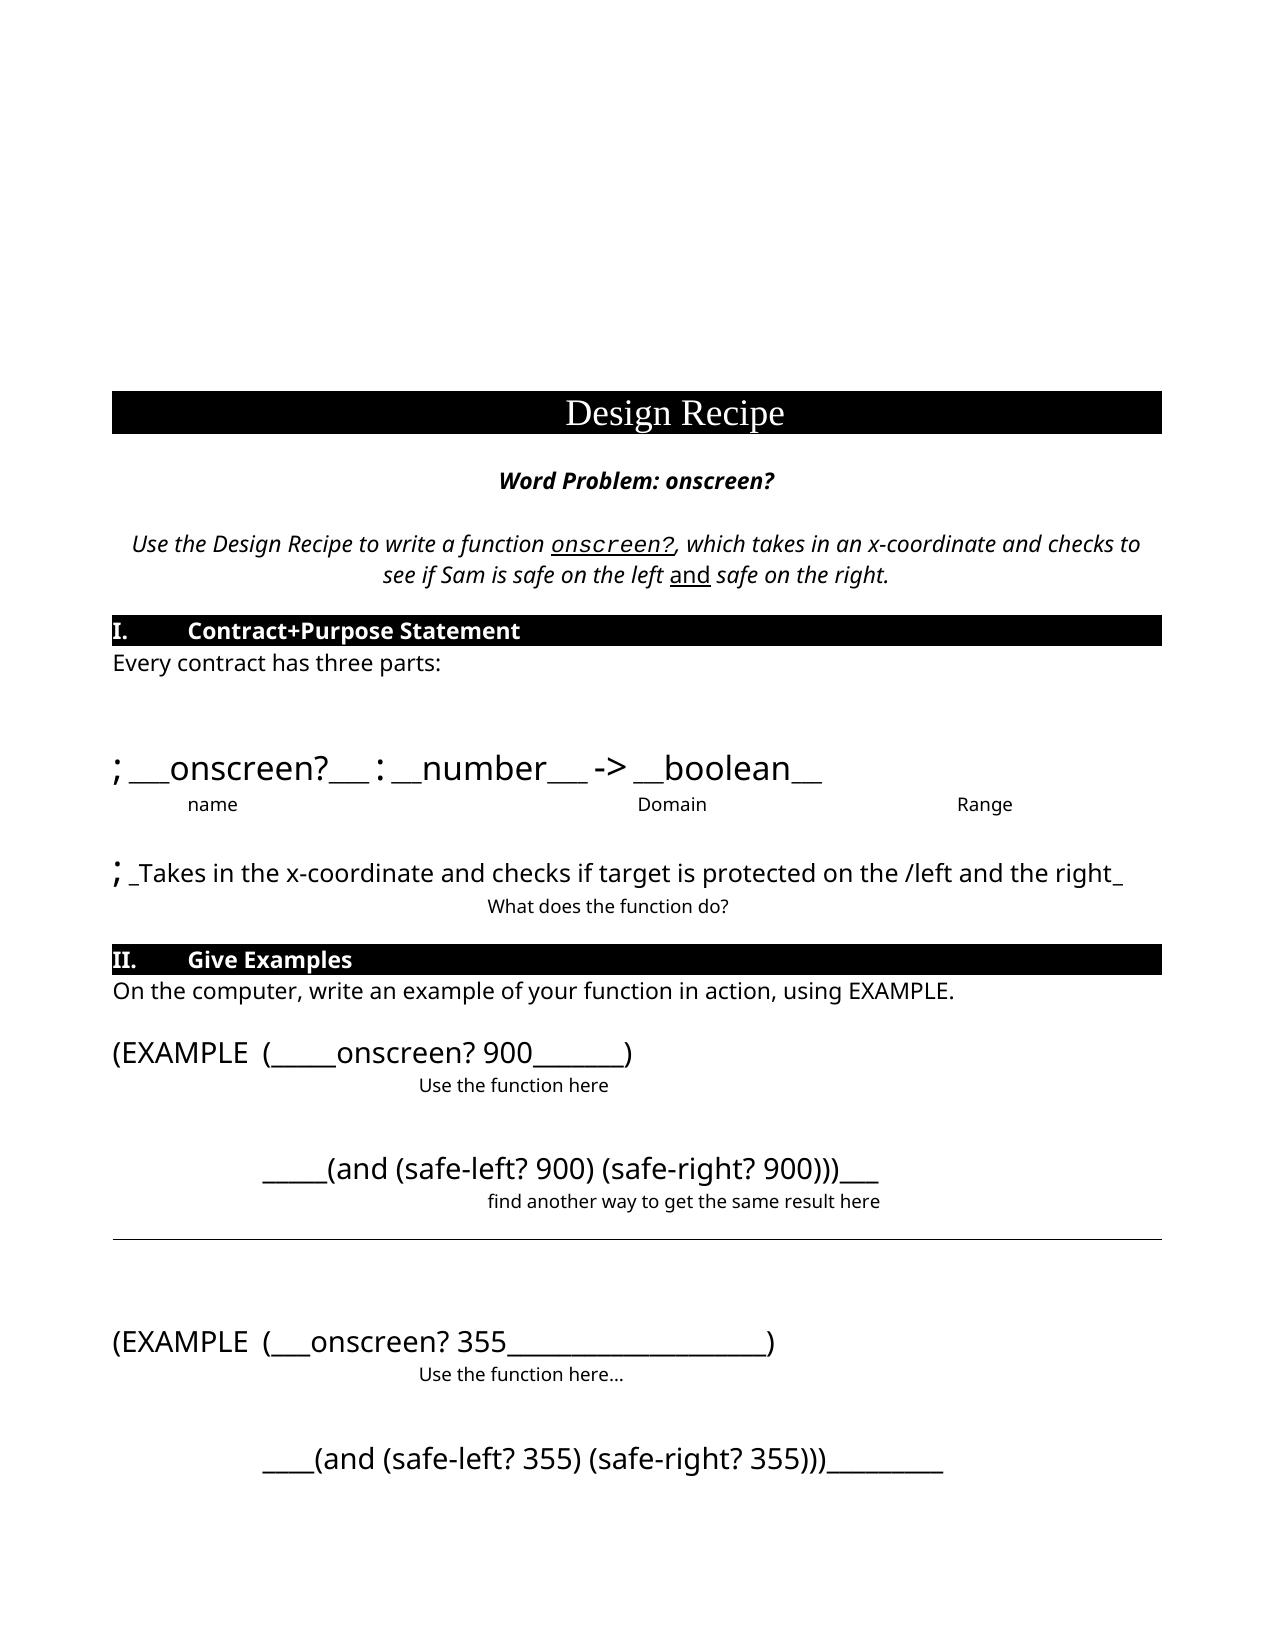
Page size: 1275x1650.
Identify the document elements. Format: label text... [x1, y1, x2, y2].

text What does the function do? [112, 893, 1162, 919]
subtitle Contract+Purpose Statement [112, 615, 1162, 646]
text find another way to get the same result here [487, 1188, 1162, 1214]
subtitle Design Recipe [112, 391, 1162, 434]
subtitle Give Examples [112, 944, 1162, 975]
text Use the function here… [337, 1361, 1162, 1387]
text Use the function here [337, 1072, 1162, 1097]
text Every contract has three parts: [112, 646, 1162, 678]
text ____(and (safe-left? 355) (safe-right? 355)))_________ [187, 1438, 1162, 1478]
text (EXAMPLE (___onscreen? 355____________________) [112, 1322, 1162, 1361]
text _____(and (safe-left? 900) (safe-right? 900)))___ [187, 1148, 1162, 1188]
text On the computer, write an example of your function in action, using EXAMPLE. [112, 975, 1162, 1006]
text ; ____onscreen?____ : ___number____ -> ___boolean___ [112, 740, 1162, 791]
text name Domain Range [112, 791, 1162, 817]
text (EXAMPLE (_____onscreen? 900_______) [112, 1032, 1162, 1072]
text Word Problem: onscreen? [112, 465, 1162, 496]
text ; _Takes in the x-coordinate and checks if target is protected on the /left and the right_ [112, 842, 1162, 893]
text Use the Design Recipe to write a function onscreen?, which takes in an x-coordinate and checks to see if Sam is safe on the left and safe on the right. [112, 528, 1162, 590]
